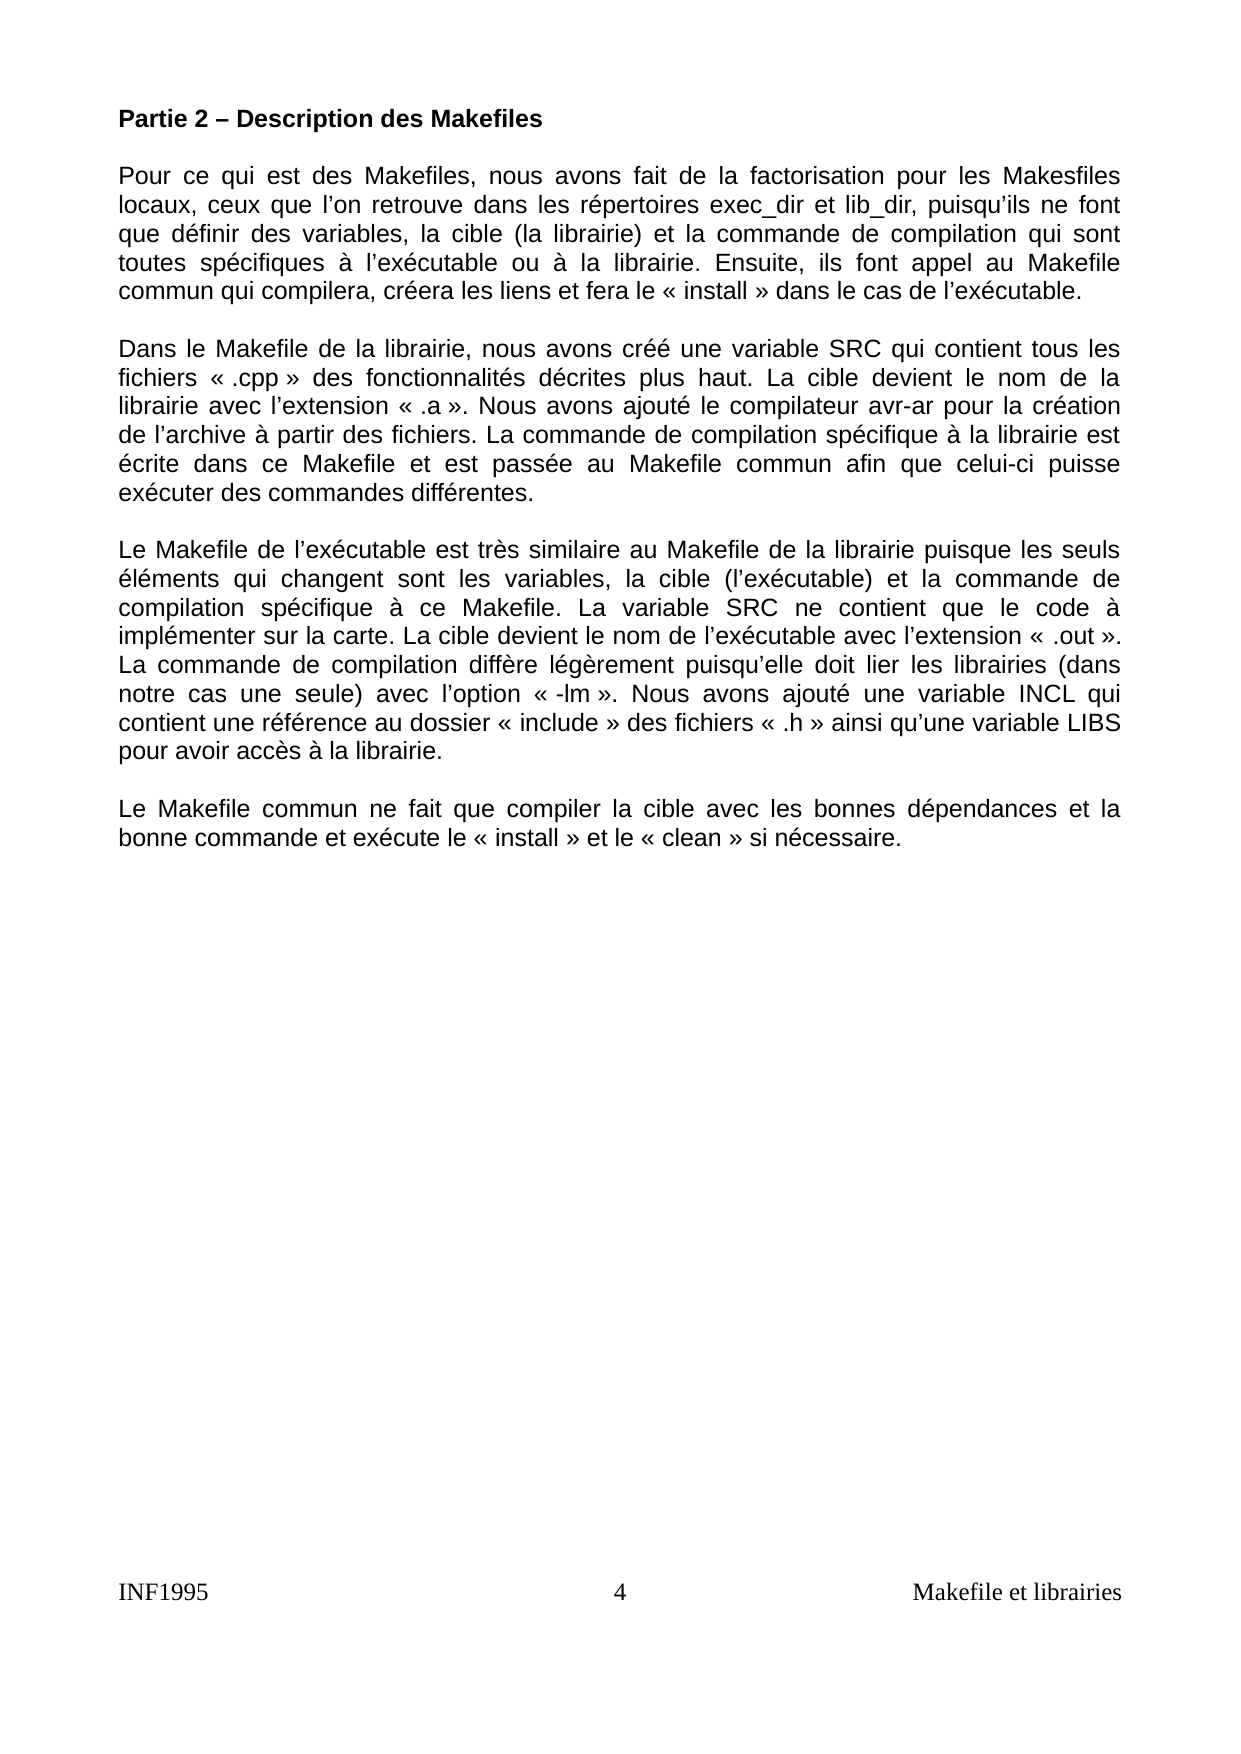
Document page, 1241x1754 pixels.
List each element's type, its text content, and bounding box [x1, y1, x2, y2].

text Le Makefile commun ne fait que compiler la cible avec les bonnes dépendances et la bonne commande et exécute le « install » et le « clean » si nécessaire. [118, 794, 1122, 851]
text Pour ce qui est des Makefiles, nous avons fait de la factorisation pour les Makesfiles locaux, ceux que l’on retrouve dans les répertoires exec_dir et lib_dir, puisqu’ils ne font que définir des variables, la cible (la librairie) et la commande de compilation qui sont toutes spécifiques à l’exécutable ou à la librairie. Ensuite, ils font appel au Makefile commun qui compilera, créera les liens et fera le « install » dans le cas de l’exécutable. [118, 161, 1122, 305]
text Le Makefile de l’exécutable est très similaire au Makefile de la librairie puisque les seuls éléments qui changent sont les variables, la cible (l’exécutable) et la commande de compilation spécifique à ce Makefile. La variable SRC ne contient que le code à implémenter sur la carte. La cible devient le nom de l’exécutable avec l’extension « .out ». La commande de compilation diffère légèrement puisqu’elle doit lier les librairies (dans notre cas une seule) avec l’option « -lm ». Nous avons ajouté une variable INCL qui contient une référence au dossier « include » des fichiers « .h » ainsi qu’une variable LIBS pour avoir accès à la librairie. [118, 535, 1122, 765]
text Dans le Makefile de la librairie, nous avons créé une variable SRC qui contient tous les fichiers « .cpp » des fonctionnalités décrites plus haut. La cible devient le nom de la librairie avec l’extension « .a ». Nous avons ajouté le compilateur avr-ar pour la création de l’archive à partir des fichiers. La commande de compilation spécifique à la librairie est écrite dans ce Makefile et est passée au Makefile commun afin que celui-ci puisse exécuter des commandes différentes. [118, 334, 1122, 506]
text Partie 2 – Description des Makefiles [118, 104, 1122, 132]
